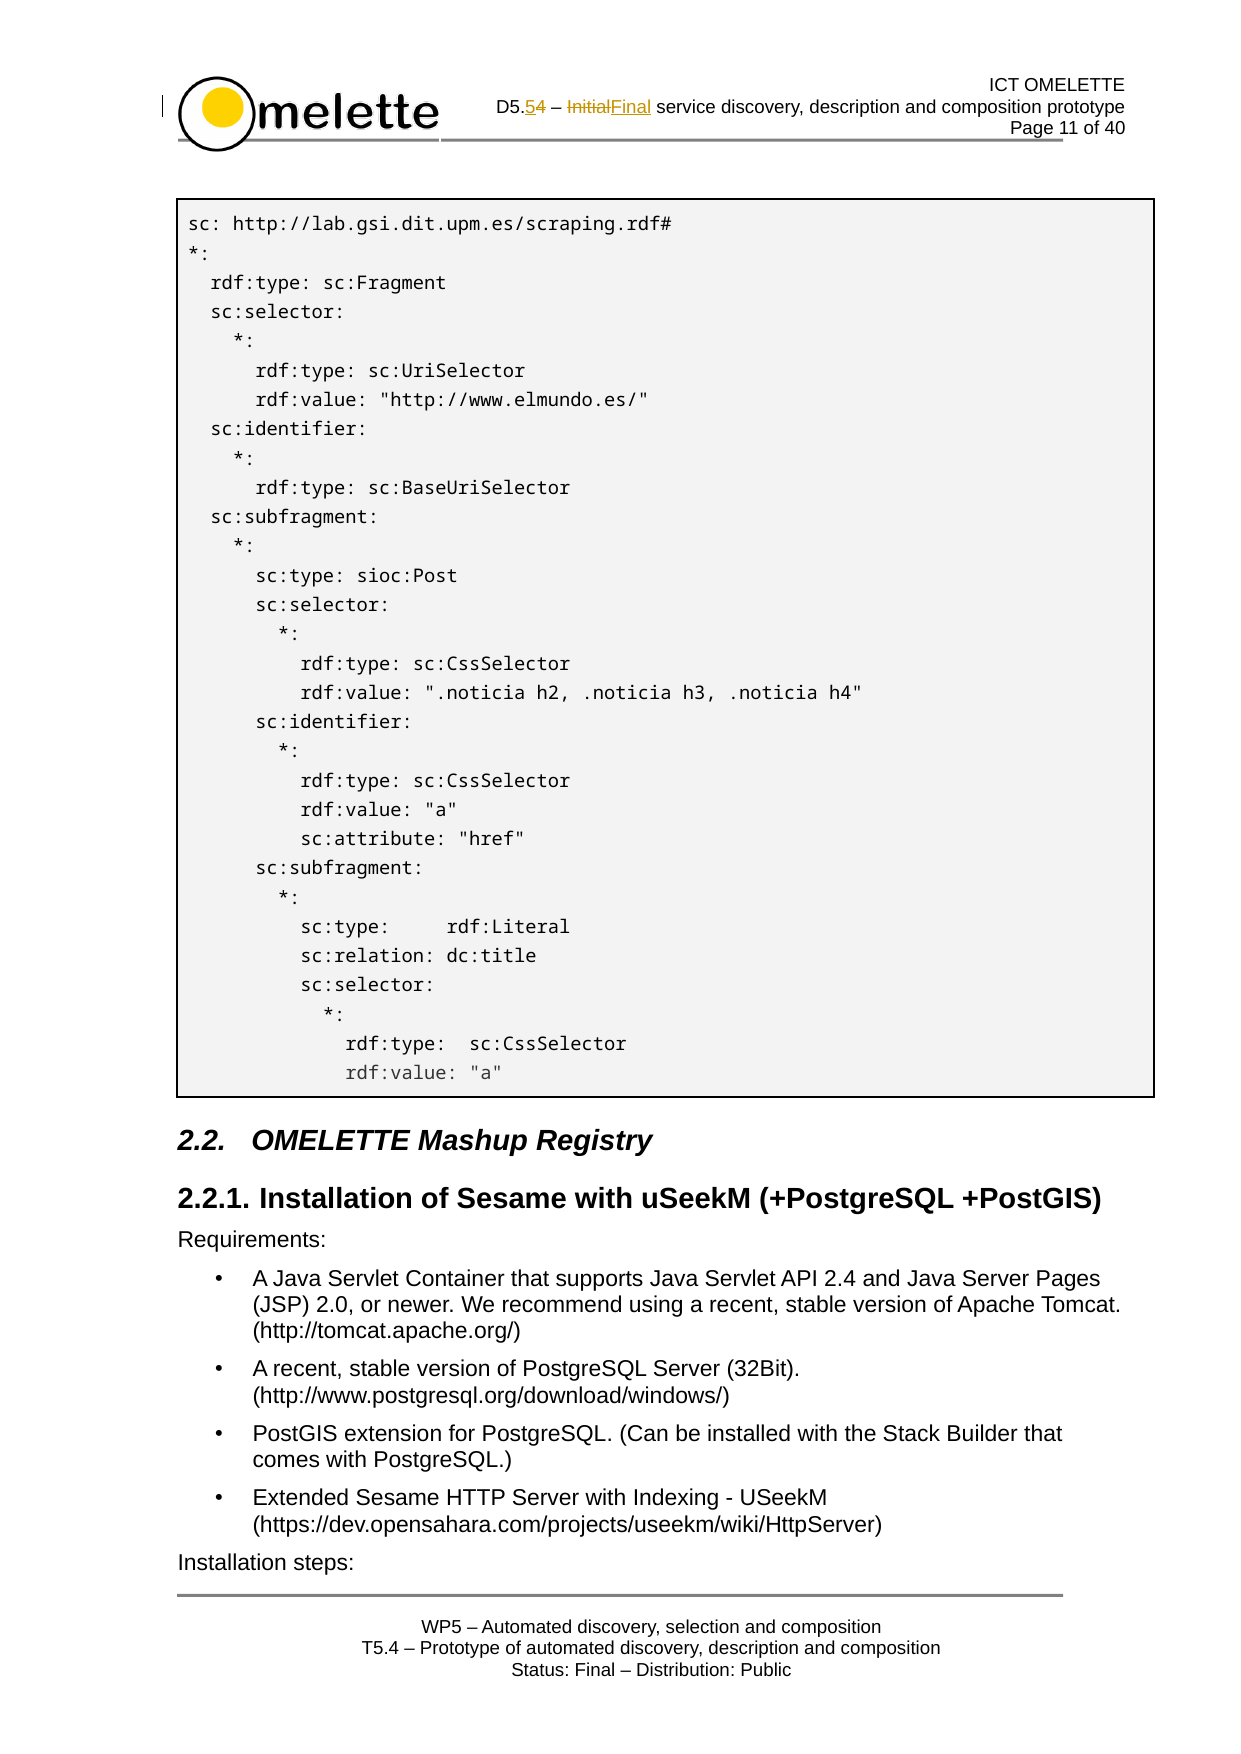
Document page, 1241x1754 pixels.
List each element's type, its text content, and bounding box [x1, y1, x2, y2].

subtitle OMELETTE Mashup Registry [177, 1123, 1125, 1156]
text Requirements: [177, 1226, 1125, 1253]
table_header sc: http://lab.gsi.dit.upm.es/scraping.rdf# *: rdf:type: sc:Fragment sc:selector: *: rdf:type: sc:UriSelector rdf:value: "http://www.elmundo.es/" sc:identifier: *: rdf:type: sc:BaseUriSelector sc:subfragment: *: sc:type: sioc:Post sc:selector: *: rdf:type: sc:CssSelector rdf:value: ".noticia h2, .noticia h3, .noticia h4" sc:identifier: *: rdf:type: sc:CssSelector rdf:value: "a" sc:attribute: "href" sc:subfragment: *: sc:type: rdf:Literal sc:relation: dc:title sc:selector: *: rdf:type: sc:CssSelector rdf:value: "a" [178, 200, 1153, 1096]
list A Java Servlet Container that supports Java Servlet API 2.4 and Java Server Pages (JSP) 2.0, or newer. We recommend using a recent, stable version of Apache Tomcat. (http://tomcat.apache.org/) [215, 1264, 1125, 1344]
list A recent, stable version of PostgreSQL Server (32Bit). (http://www.postgresql.org/download/windows/) [215, 1355, 1125, 1408]
list Extended Sesame HTTP Server with Indexing - USeekM (https://dev.opensahara.com/projects/useekm/wiki/HttpServer) [215, 1484, 1125, 1537]
list PostGIS extension for PostgreSQL. (Can be installed with the Stack Builder that comes with PostgreSQL.) [215, 1420, 1125, 1473]
picture [178, 76, 439, 152]
text Installation steps: [177, 1549, 1125, 1575]
subtitle Installation of Sesame with uSeekM (+PostgreSQL +PostGIS) [177, 1181, 1125, 1215]
